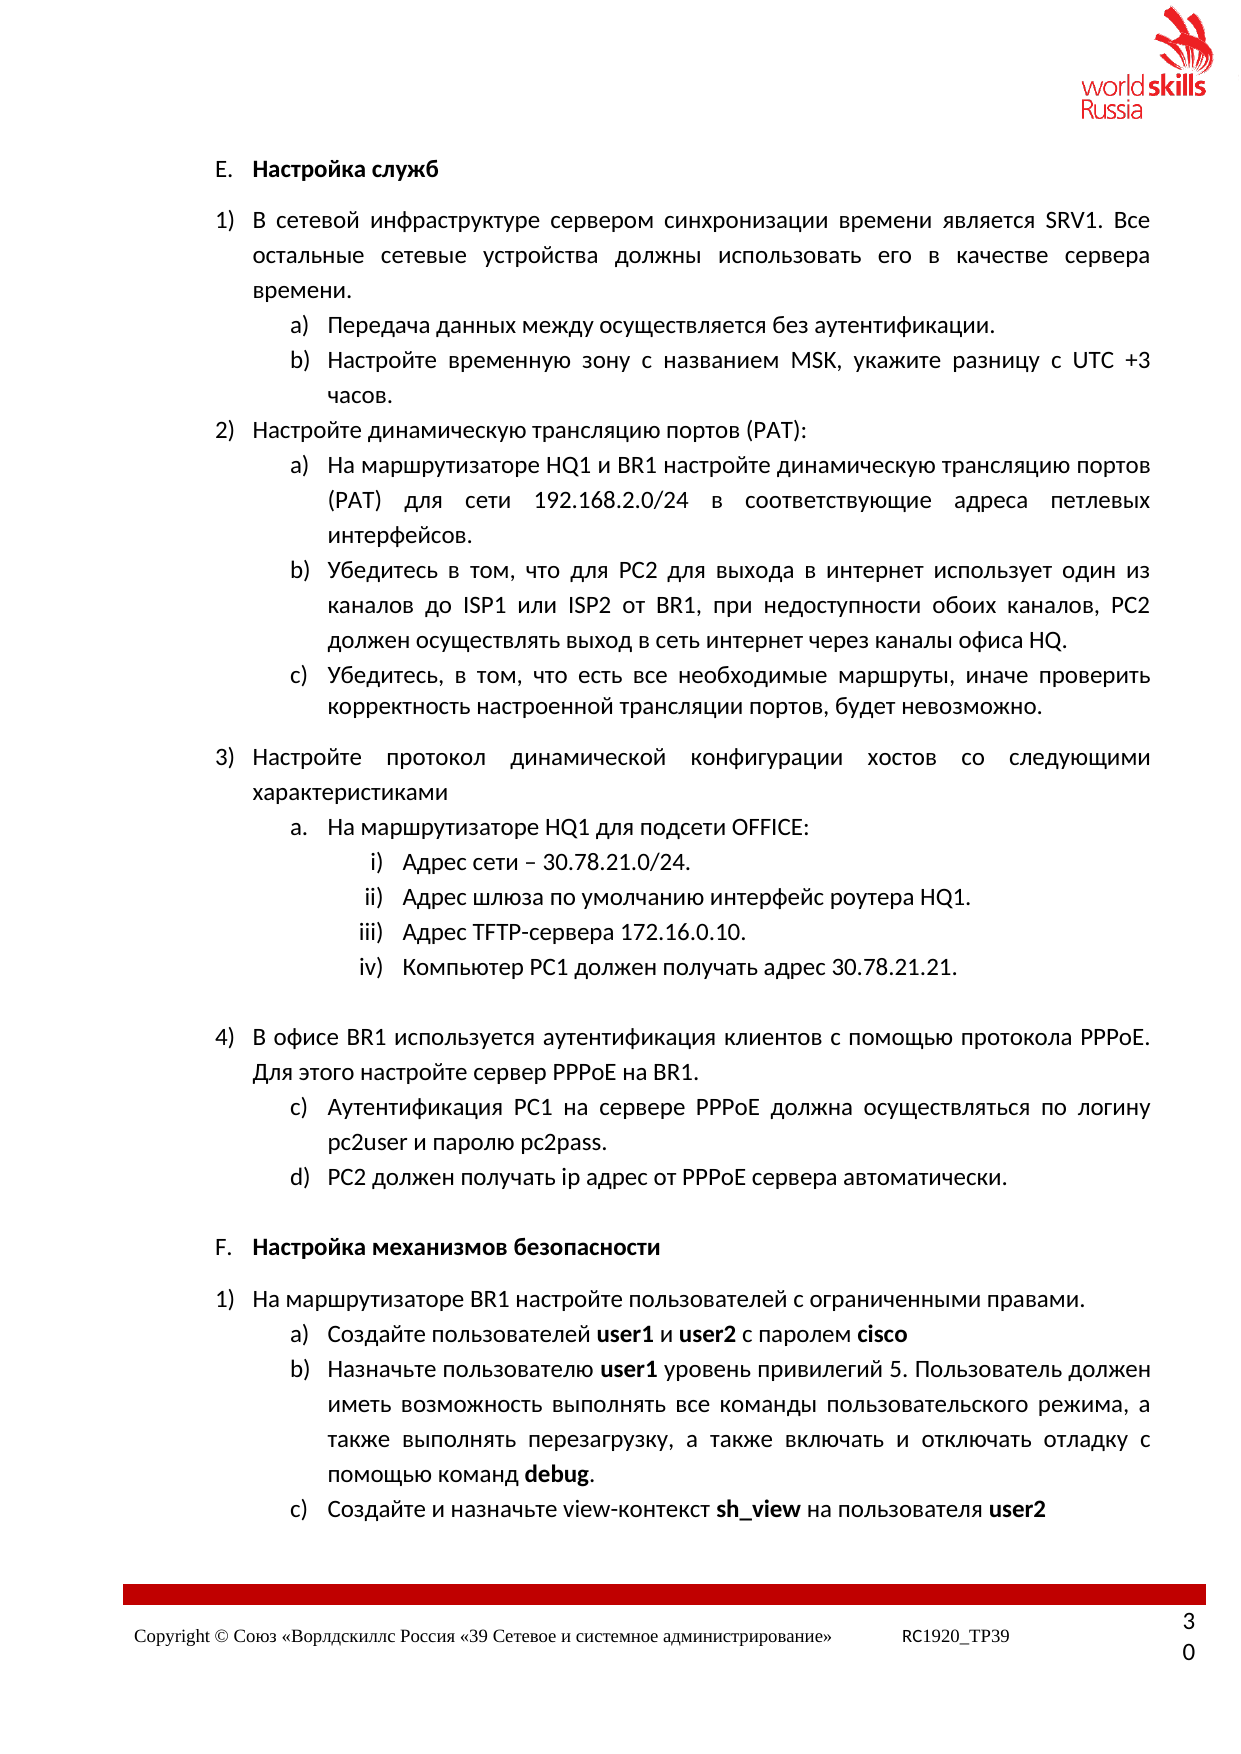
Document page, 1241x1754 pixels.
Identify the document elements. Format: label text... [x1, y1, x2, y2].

list Настройте протокол динамической конфигурации хостов со следующими характеристиками [215, 741, 1152, 807]
list На маршрутизаторе HQ1 для подсети OFFICE: [290, 811, 1152, 842]
list Назначьте пользователю user1 уровень привилегий 5. Пользователь должен иметь возможность выполнять все команды пользовательского режима, а также выполнять перезагрузку, а также включать и отключать отладку с помощью команд debug. [290, 1353, 1152, 1488]
list Убедитесь в том, что для PC2 для выхода в интернет использует один из каналов до ISP1 или ISP2 от BR1, при недоступности обоих каналов, PC2 должен осуществлять выход в сеть интернет через каналы офиса HQ. [290, 554, 1152, 655]
list В сетевой инфраструктуре сервером синхронизации времени является SRV1. Все остальные сетевые устройства должны использовать его в качестве сервера времени. [215, 204, 1152, 305]
list Создайте пользователей user1 и user2 с паролем cisco [290, 1318, 1152, 1348]
list Компьютер PC1 должен получать адрес 30.78.21.21. [383, 951, 1152, 982]
list Адрес шлюза по умолчанию интерфейс роутера HQ1. [383, 881, 1152, 912]
list Создайте и назначьте view-контекст sh_view на пользователя user2 [290, 1493, 1152, 1523]
picture [1081, 5, 1239, 119]
list Аутентификация PC1 на сервере PPPoE должна осуществляться по логину pc2user и паролю pc2pass. [290, 1091, 1152, 1157]
list Адрес TFTP-сервера 172.16.0.10. [383, 916, 1152, 947]
list Настройка механизмов безопасности [215, 1231, 1152, 1262]
list Убедитесь, в том, что есть все необходимые маршруты, иначе проверить корректность настроенной трансляции портов, будет невозможно. [290, 659, 1152, 721]
list Настройте динамическую трансляцию портов (PAT): [215, 414, 1152, 445]
list В офисе BR1 используется аутентификация клиентов с помощью протокола PPPoE. Для этого настройте сервер PPPoE на BR1. [215, 1021, 1152, 1087]
list Адрес сети – 30.78.21.0/24. [383, 846, 1152, 877]
list На маршрутизаторе HQ1 и BR1 настройте динамическую трансляцию портов (PAT) для сети 192.168.2.0/24 в соответствующие адреса петлевых интерфейсов. [290, 449, 1152, 550]
list Настройте временную зону с названием MSK, укажите разницу с UTC +3 часов. [290, 344, 1152, 410]
list PC2 должен получать ip адрес от PPPoE сервера автоматически. [290, 1161, 1152, 1192]
list Передача данных между осуществляется без аутентификации. [290, 309, 1152, 340]
list На маршрутизаторе BR1 настройте пользователей с ограниченными правами. [215, 1283, 1152, 1313]
list Настройка служб [215, 153, 1152, 184]
